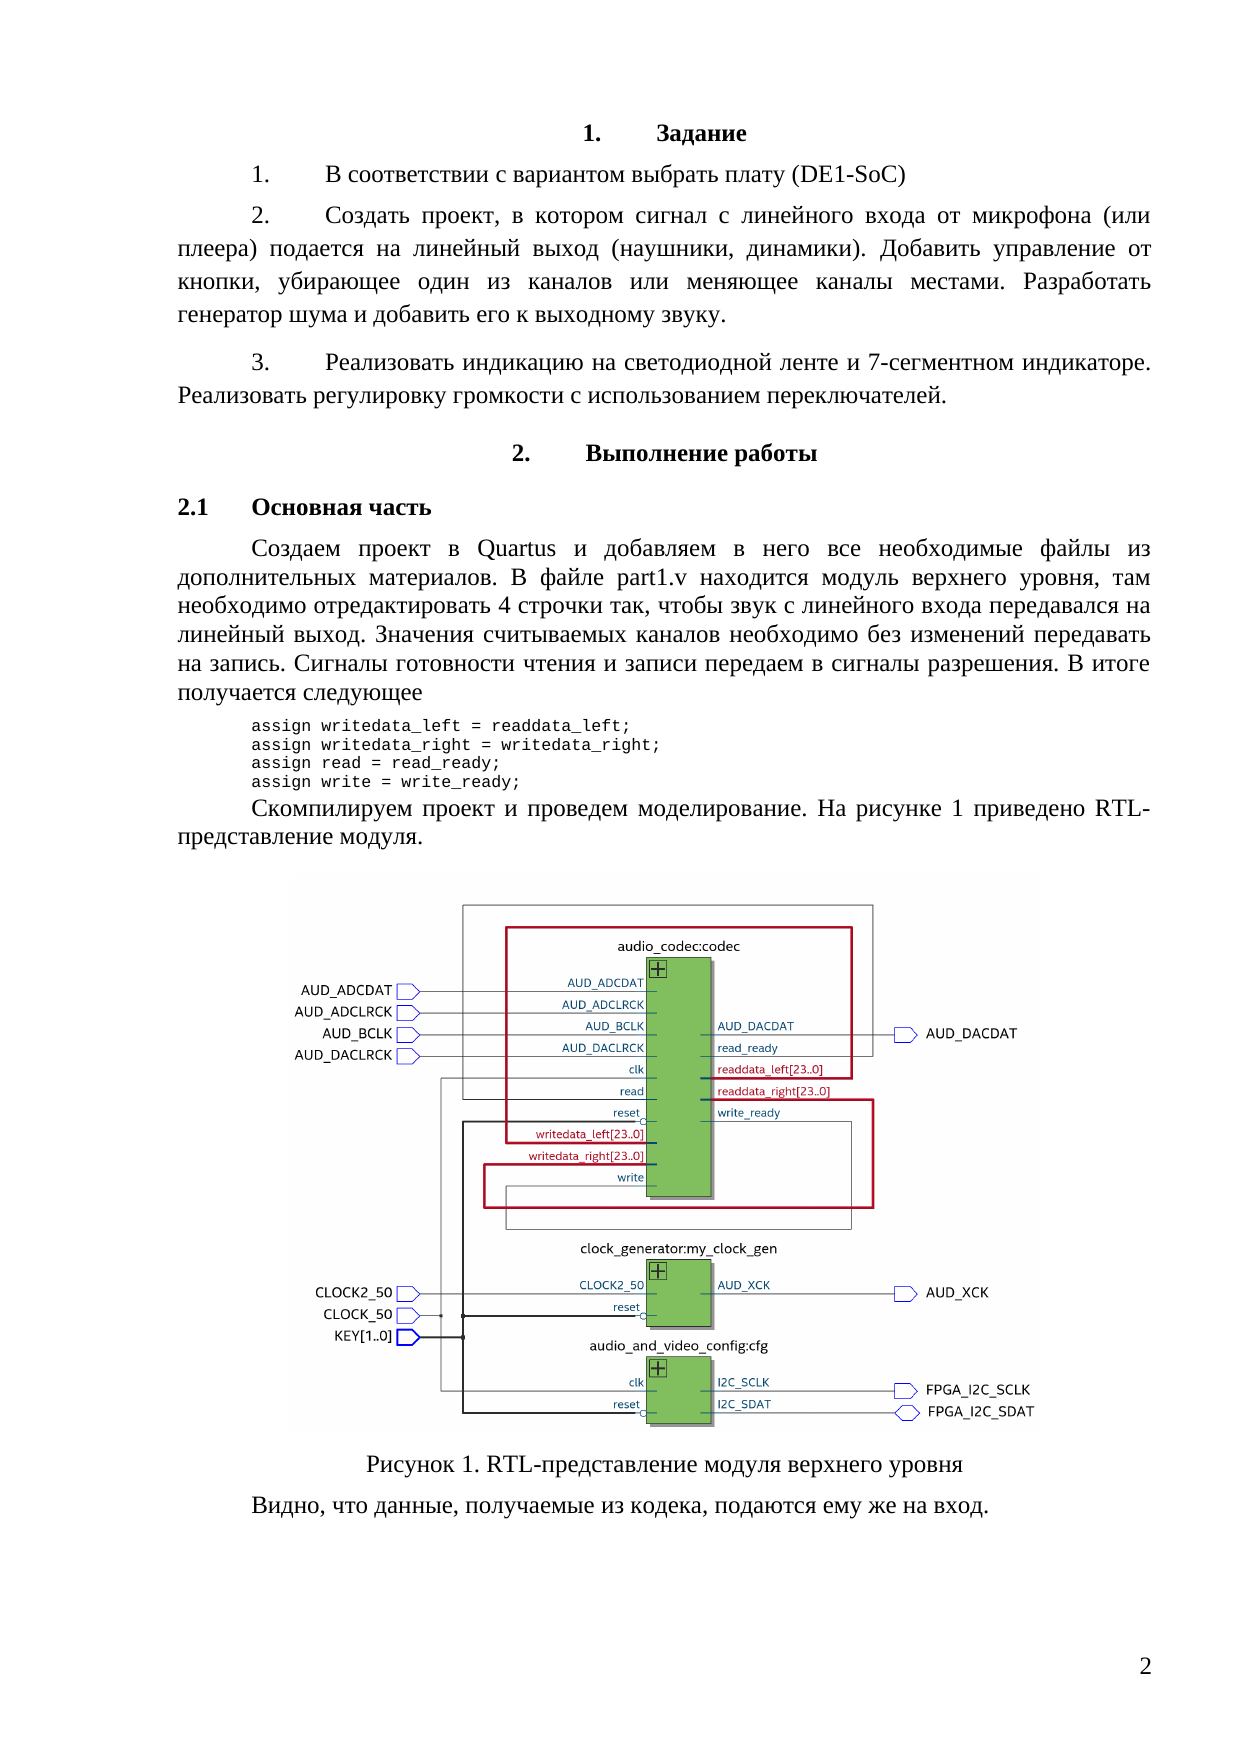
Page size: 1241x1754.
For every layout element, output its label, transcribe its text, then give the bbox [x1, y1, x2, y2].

list Выполнение работы [177, 438, 1152, 467]
picture [289, 874, 1039, 1433]
text Видно, что данные, получаемые из кодека, подаются ему же на вход. [177, 1490, 1152, 1519]
text Создаем проект в Quartus и добавляем в него все необходимые файлы из дополнительных материалов. В файле part1.v находится модуль верхнего уровня, там необходимо отредактировать 4 строчки так, чтобы звук с линейного входа передавался на линейный выход. Значения считываемых каналов необходимо без изменений передавать на запись. Сигналы готовности чтения и записи передаем в сигналы разрешения. В итоге получается следующее [177, 533, 1152, 705]
list Реализовать индикацию на светодиодной ленте и 7-сегментном индикаторе. Реализовать регулировку громкости с использованием переключателей. [177, 347, 1152, 408]
text assign writedata_left = readdata_left; [177, 717, 1152, 736]
text assign write = write_ready; [177, 774, 1152, 793]
text Рисунок 1. RTL-представление модуля верхнего уровня [290, 1433, 1039, 1478]
text assign writedata_right = writedata_right; [177, 736, 1152, 755]
list Задание [177, 118, 1152, 147]
list Создать проект, в котором сигнал с линейного входа от микрофона (или плеера) подается на линейный выход (наушники, динамики). Добавить управление от кнопки, убирающее один из каналов или меняющее каналы местами. Разработать генератор шума и добавить его к выходному звуку. [177, 200, 1152, 328]
text Скомпилируем проект и проведем моделирование. На рисунке 1 приведено RTL-представление модуля. [177, 793, 1152, 850]
text assign read = read_ready; [177, 755, 1152, 774]
list Основная часть [177, 492, 1152, 520]
list В соответствии с вариантом выбрать плату (DE1-SoC) [177, 159, 1152, 188]
